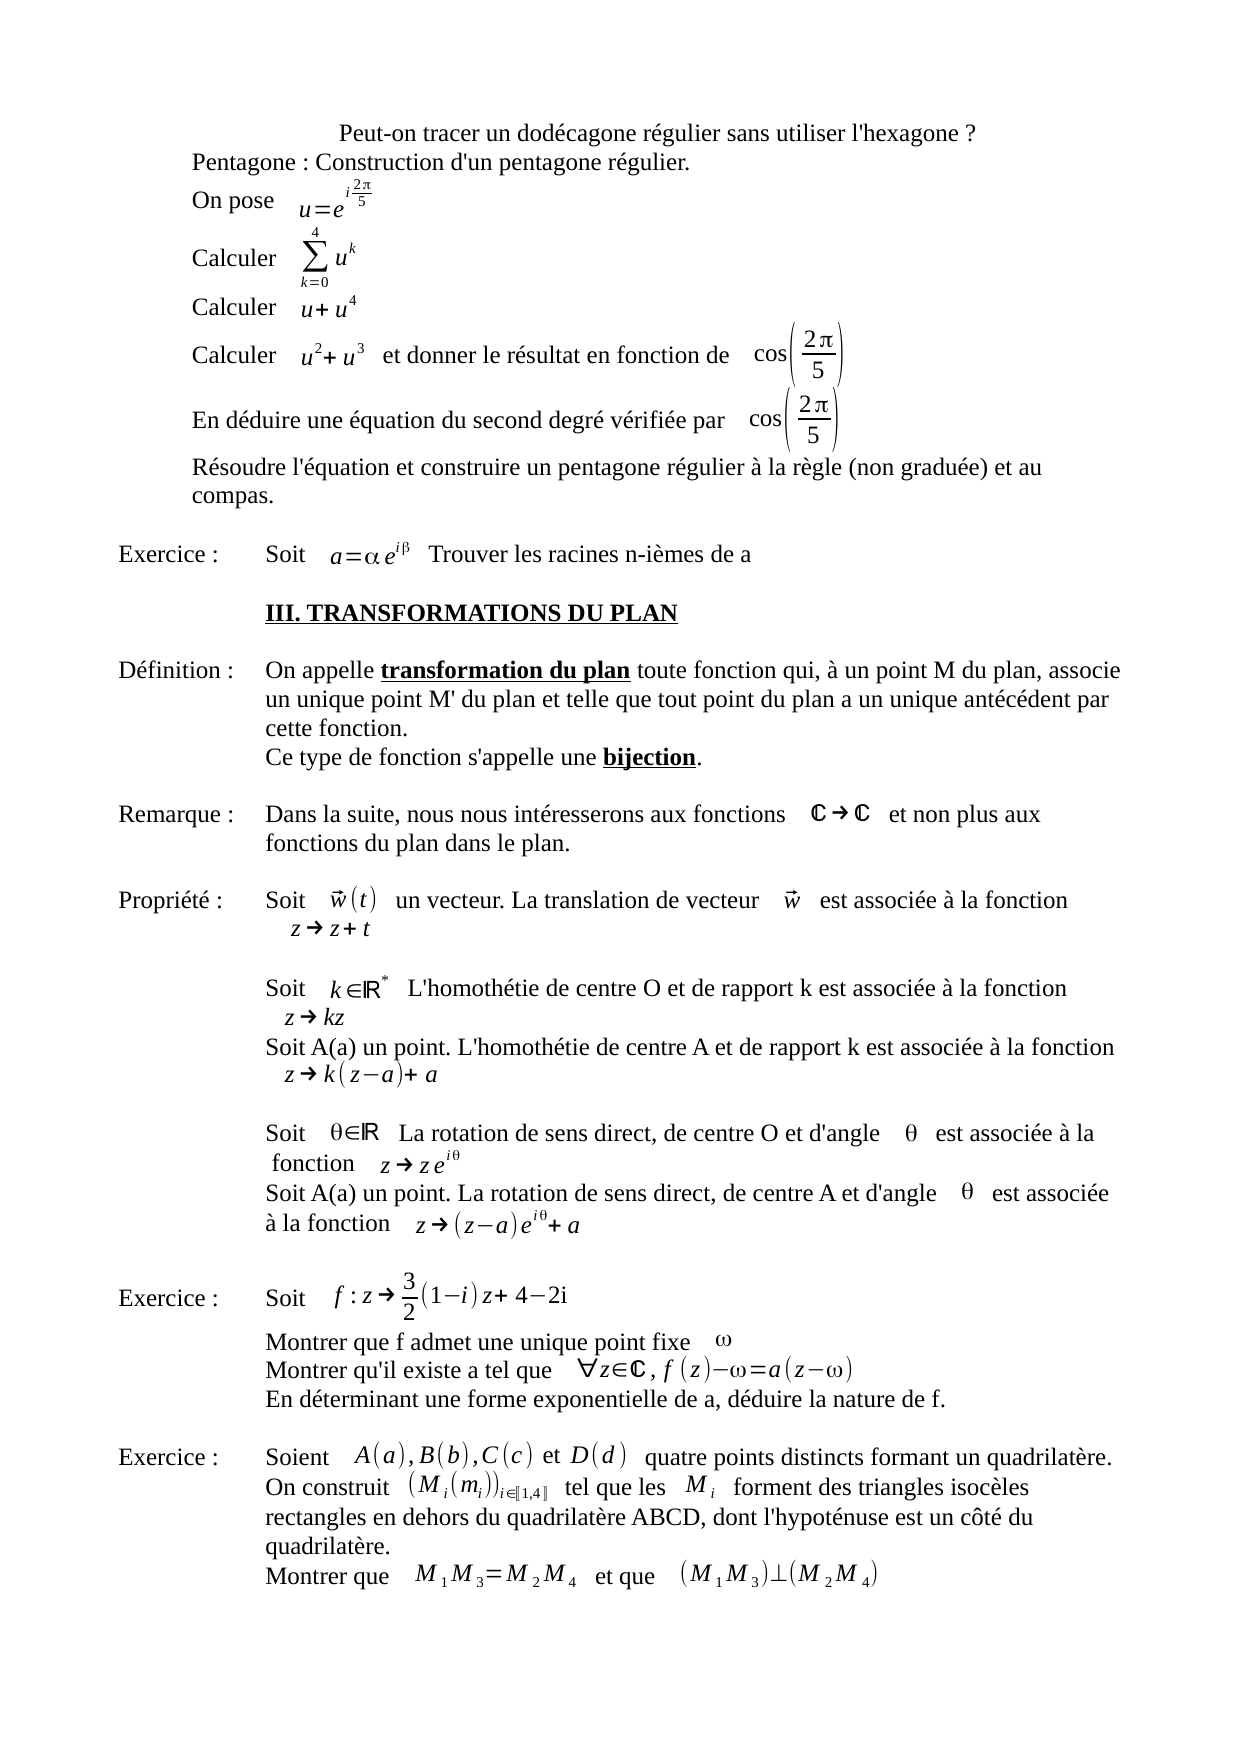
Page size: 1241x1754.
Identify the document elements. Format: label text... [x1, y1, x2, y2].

text Pentagone : Construction d'un pentagone régulier. [118, 147, 1122, 176]
text Définition : On appelle transformation du plan toute fonction qui, à un point M du plan, associe un unique point M' du plan et telle que tout point du plan a un unique antécédent par cette fonction. [118, 656, 1122, 742]
text Soit L'homothétie de centre O et de rapport k est associée à la fonction [118, 972, 1122, 1003]
text Montrer que et que [118, 1560, 1122, 1591]
text quadrilatère. [118, 1531, 1122, 1560]
text Soit A(a) un point. La rotation de sens direct, de centre A et d'angle est associée à la fonction [118, 1178, 1122, 1239]
text Exercice : Soit Trouver les racines n-ièmes de a [118, 538, 1122, 569]
text Exercice : Soit [118, 1268, 1122, 1327]
text III. TRANSFORMATIONS DU PLAN [118, 598, 1122, 627]
text Remarque : Dans la suite, nous nous intéresserons aux fonctions et non plus aux fonctions du plan dans le plan. [118, 799, 1122, 857]
text compas. [118, 481, 1122, 509]
text Montrer que f admet une unique point fixe [118, 1327, 1122, 1355]
text On construittel que lesforment des triangles isocèles rectangles en dehors du quadrilatère ABCD, dont l'hypoténuse est un côté du [118, 1470, 1122, 1531]
text En déduire une équation du second degré vérifiée par [118, 387, 1122, 452]
text Propriété : Soit un vecteur. La translation de vecteur est associée à la fonction [118, 886, 1122, 914]
text Exercice : Soient quatre points distincts formant un quadrilatère. [118, 1442, 1122, 1470]
text Soit La rotation de sens direct, de centre O et d'angle est associée à la [118, 1118, 1122, 1147]
text Calculer [118, 291, 1122, 322]
text Calculer [118, 224, 1122, 291]
text Peut-on tracer un dodécagone régulier sans utiliser l'hexagone ? [118, 118, 1122, 147]
text Résoudre l'équation et construire un pentagone régulier à la règle (non graduée) et au [118, 452, 1122, 481]
text Soit A(a) un point. L'homothétie de centre A et de rapport k est associée à la fonction [118, 1032, 1122, 1061]
text Calculer et donner le résultat en fonction de [118, 322, 1122, 387]
text Ce type de fonction s'appelle une bijection. [118, 742, 1122, 771]
text En déterminant une forme exponentielle de a, déduire la nature de f. [118, 1384, 1122, 1413]
text On pose [118, 176, 1122, 224]
text fonction [118, 1147, 1122, 1178]
text Montrer qu'il existe a tel que [118, 1355, 1122, 1384]
